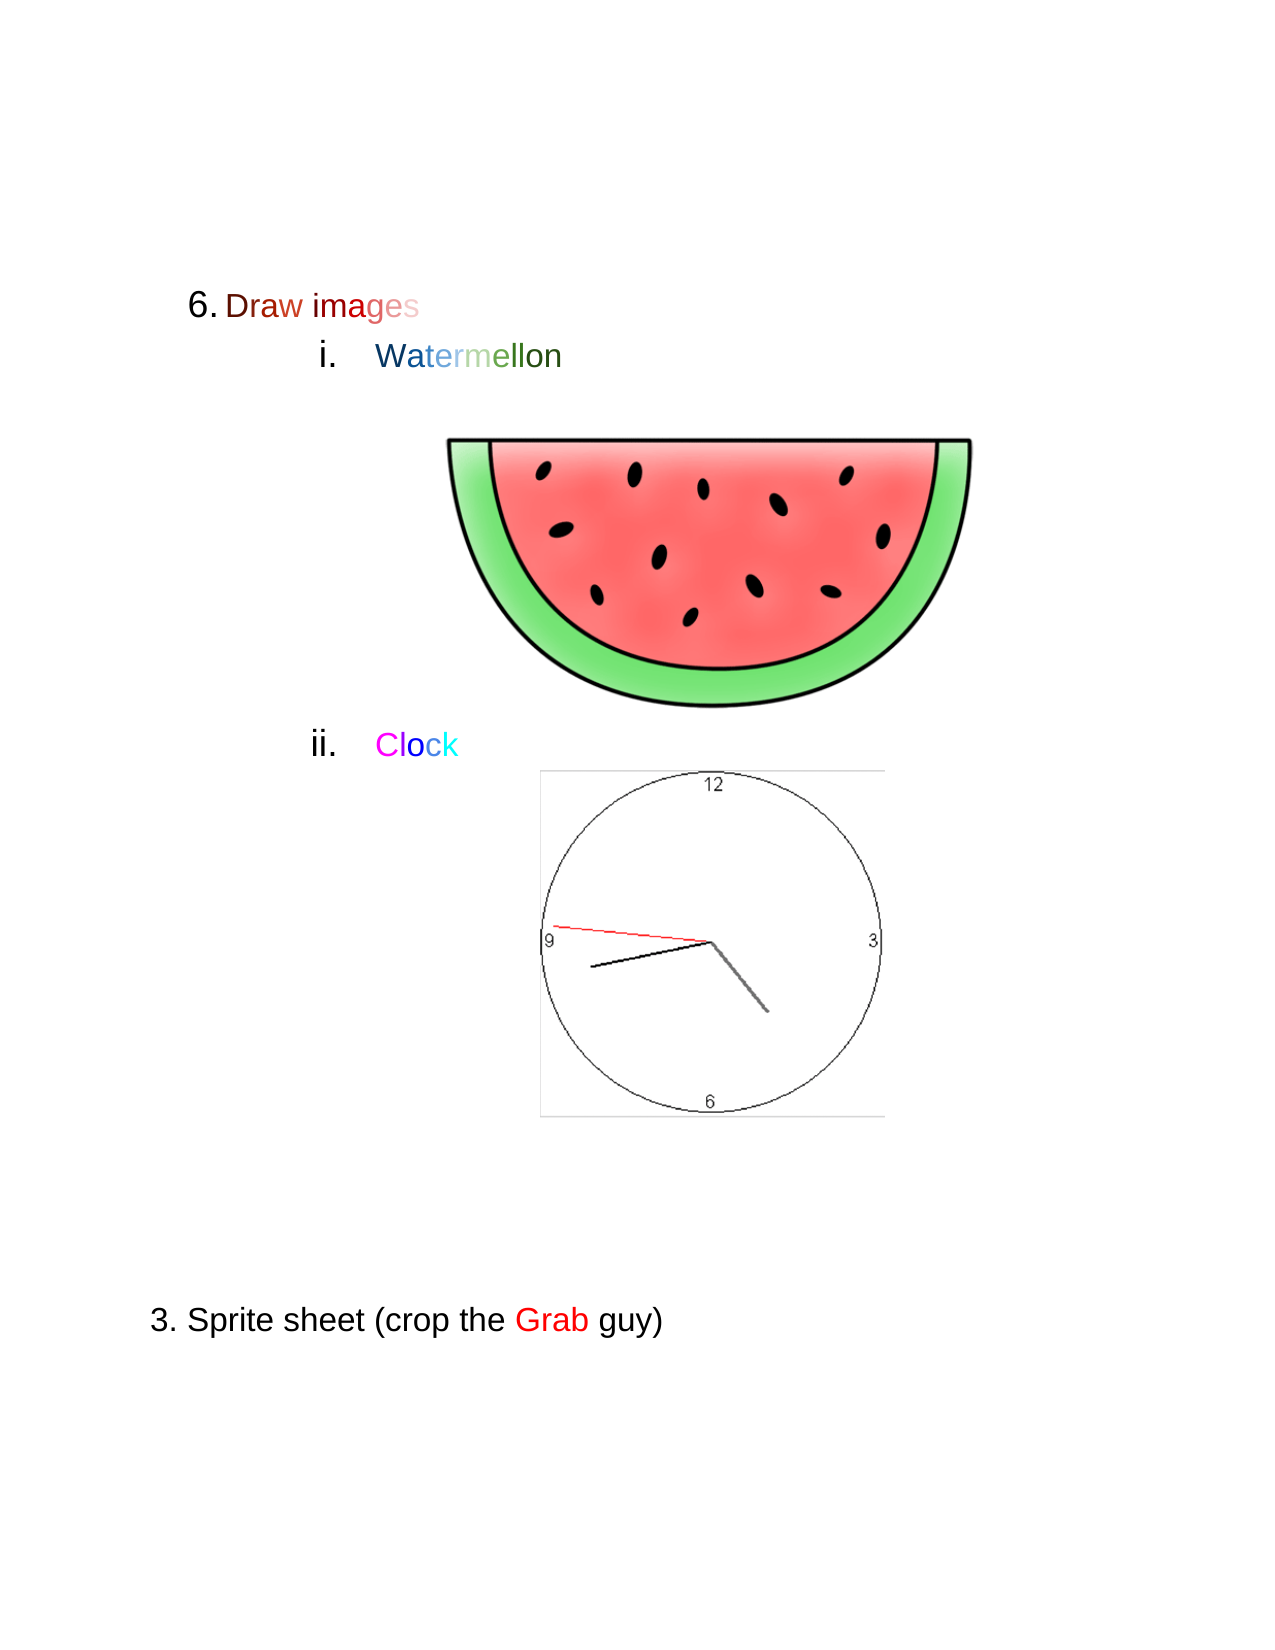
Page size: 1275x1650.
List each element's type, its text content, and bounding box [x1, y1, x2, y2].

picture [435, 381, 990, 715]
picture [540, 770, 885, 1118]
text 3. Sprite sheet (crop the Grab guy) [150, 1300, 1125, 1339]
list Draw images [187, 282, 1125, 326]
list Clock [337, 721, 1125, 764]
list Watermellon [337, 332, 1125, 375]
